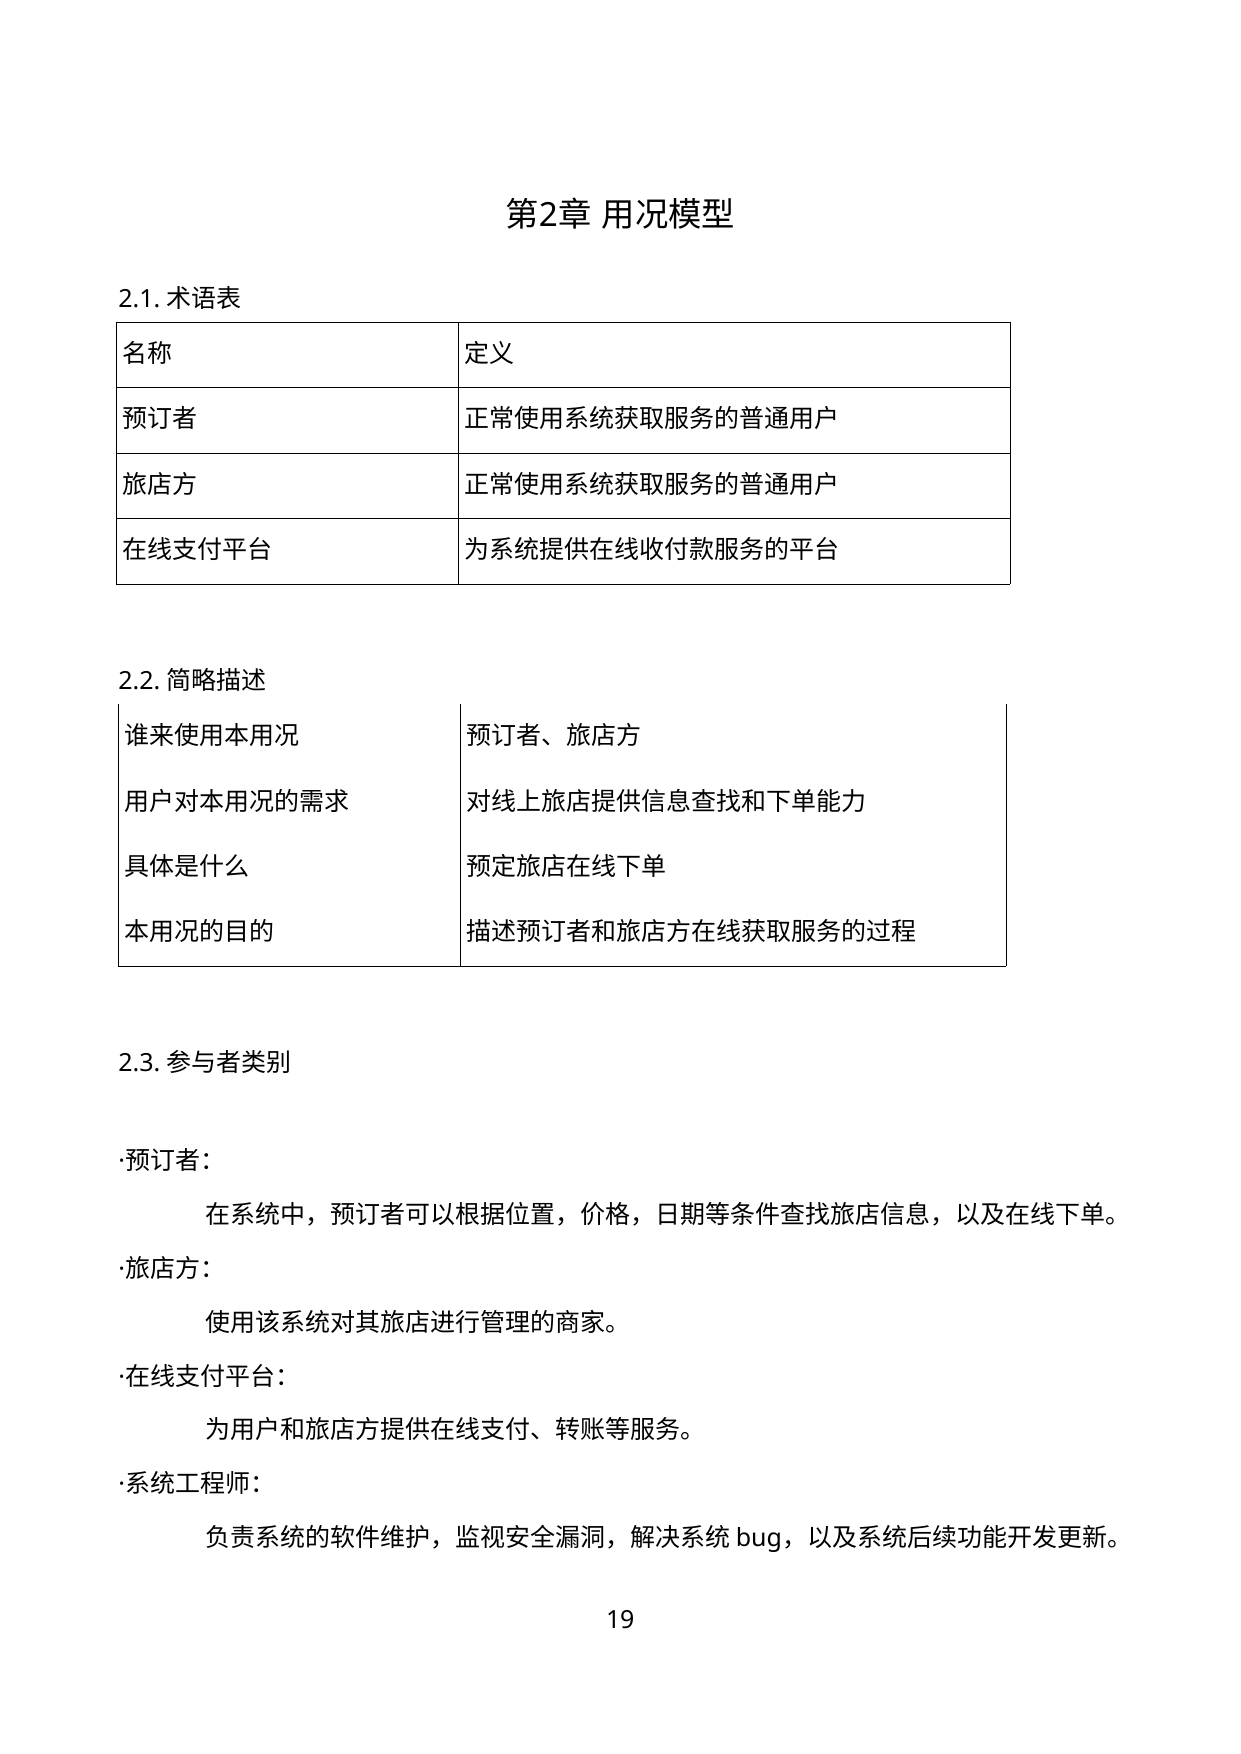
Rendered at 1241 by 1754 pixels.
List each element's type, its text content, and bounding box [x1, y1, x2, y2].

subtitle 用况模型 [118, 188, 1122, 236]
text ·系统工程师： [118, 1464, 1122, 1500]
text 使用该系统对其旅店进行管理的商家。 [118, 1302, 1122, 1338]
table_cell 在线支付平台 [117, 519, 458, 584]
text 负责系统的软件维护，监视安全漏洞，解决系统bug，以及系统后续功能开发更新。 [118, 1518, 1122, 1554]
text ·在线支付平台： [118, 1356, 1122, 1392]
table_header 名称 [117, 323, 458, 387]
table_cell 旅店方 [117, 454, 458, 518]
table_cell 正常使用系统获取服务的普通用户 [459, 388, 1010, 453]
table_header 预订者、旅店方 [461, 704, 1006, 769]
subtitle 简略描述 [118, 660, 1122, 697]
table_cell 本用况的目的 [119, 900, 460, 966]
text ·旅店方： [118, 1248, 1122, 1284]
subtitle 术语表 [118, 278, 1122, 314]
table_cell 预订者 [117, 388, 458, 453]
text 在系统中，预订者可以根据位置，价格，日期等条件查找旅店信息，以及在线下单。 [118, 1194, 1122, 1230]
table_cell 具体是什么 [119, 835, 460, 900]
table_cell 为系统提供在线收付款服务的平台 [459, 519, 1010, 584]
table_cell 预定旅店在线下单 [461, 835, 1006, 900]
table_cell 用户对本用况的需求 [119, 769, 460, 835]
text ·预订者： [118, 1140, 1122, 1176]
table_cell 正常使用系统获取服务的普通用户 [459, 454, 1010, 518]
subtitle 参与者类别 [118, 1042, 1122, 1078]
table_header 定义 [459, 323, 1010, 387]
table_cell 对线上旅店提供信息查找和下单能力 [461, 769, 1006, 835]
text 为用户和旅店方提供在线支付、转账等服务。 [118, 1410, 1122, 1446]
table_header 谁来使用本用况 [119, 704, 460, 769]
table_cell 描述预订者和旅店方在线获取服务的过程 [461, 900, 1006, 966]
